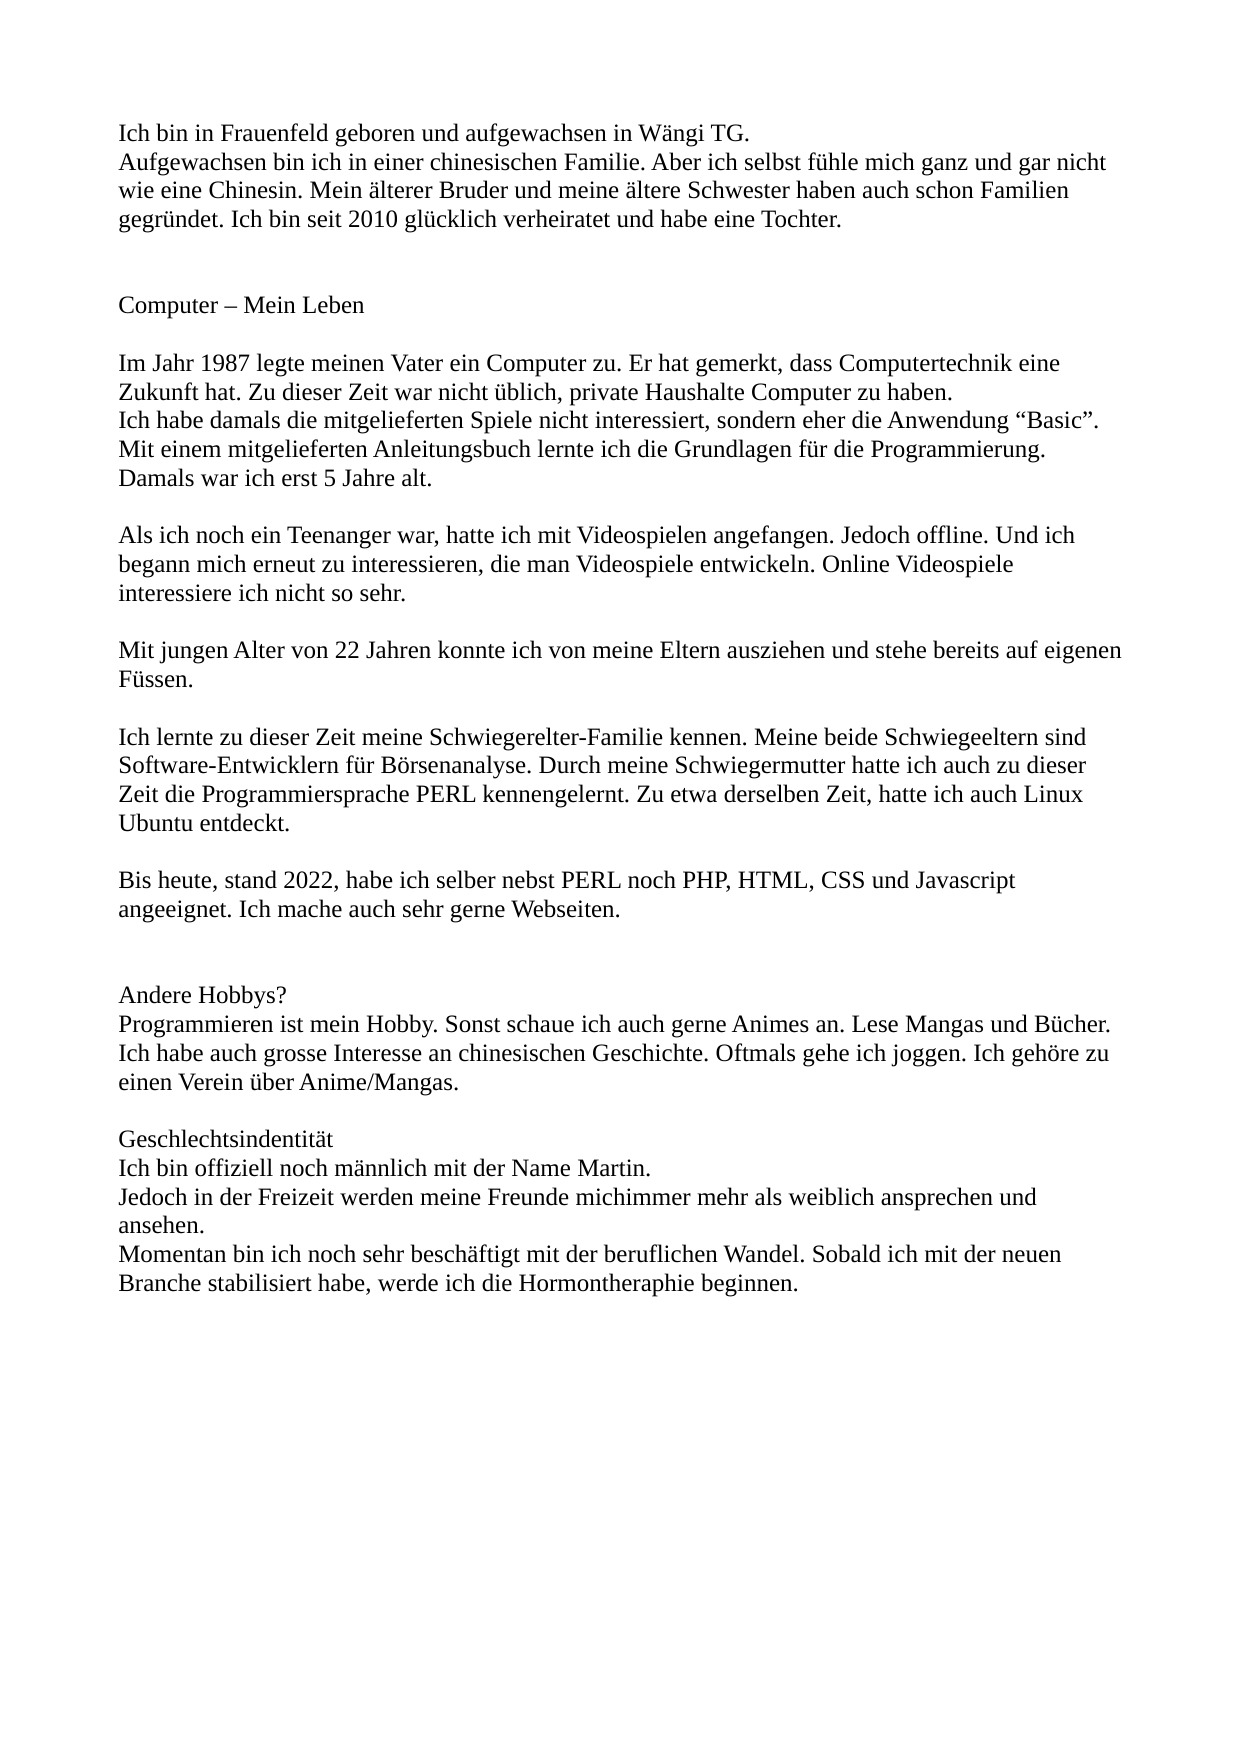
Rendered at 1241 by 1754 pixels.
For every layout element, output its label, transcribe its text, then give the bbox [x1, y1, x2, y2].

text Andere Hobbys? [118, 981, 1122, 1009]
text Damals war ich erst 5 Jahre alt. [118, 463, 1122, 492]
text Computer – Mein Leben [118, 291, 1122, 319]
text Mit jungen Alter von 22 Jahren konnte ich von meine Eltern ausziehen und stehe bereits auf eigenen Füssen. [118, 636, 1122, 693]
text Jedoch in der Freizeit werden meine Freunde michimmer mehr als weiblich ansprechen und ansehen. [118, 1182, 1122, 1239]
text Momentan bin ich noch sehr beschäftigt mit der beruflichen Wandel. Sobald ich mit der neuen Branche stabilisiert habe, werde ich die Hormontheraphie beginnen. [118, 1239, 1122, 1297]
text Ich bin offiziell noch männlich mit der Name Martin. [118, 1153, 1122, 1182]
text Ich habe damals die mitgelieferten Spiele nicht interessiert, sondern eher die Anwendung “Basic”. Mit einem mitgelieferten Anleitungsbuch lernte ich die Grundlagen für die Programmierung. [118, 406, 1122, 463]
text Aufgewachsen bin ich in einer chinesischen Familie. Aber ich selbst fühle mich ganz und gar nicht wie eine Chinesin. Mein älterer Bruder und meine ältere Schwester haben auch schon Familien gegründet. Ich bin seit 2010 glücklich verheiratet und habe eine Tochter. [118, 147, 1122, 233]
text Ich lernte zu dieser Zeit meine Schwiegerelter-Familie kennen. Meine beide Schwiegeeltern sind Software-Entwicklern für Börsenanalyse. Durch meine Schwiegermutter hatte ich auch zu dieser Zeit die Programmiersprache PERL kennengelernt. Zu etwa derselben Zeit, hatte ich auch Linux Ubuntu entdeckt. [118, 722, 1122, 837]
text Als ich noch ein Teenanger war, hatte ich mit Videospielen angefangen. Jedoch offline. Und ich begann mich erneut zu interessieren, die man Videospiele entwickeln. Online Videospiele interessiere ich nicht so sehr. [118, 521, 1122, 607]
text Im Jahr 1987 legte meinen Vater ein Computer zu. Er hat gemerkt, dass Computertechnik eine Zukunft hat. Zu dieser Zeit war nicht üblich, private Haushalte Computer zu haben. [118, 348, 1122, 406]
text Bis heute, stand 2022, habe ich selber nebst PERL noch PHP, HTML, CSS und Javascript angeeignet. Ich mache auch sehr gerne Webseiten. [118, 866, 1122, 923]
text Geschlechtsindentität [118, 1124, 1122, 1153]
text Programmieren ist mein Hobby. Sonst schaue ich auch gerne Animes an. Lese Mangas und Bücher. Ich habe auch grosse Interesse an chinesischen Geschichte. Oftmals gehe ich joggen. Ich gehöre zu einen Verein über Anime/Mangas. [118, 1009, 1122, 1096]
text Ich bin in Frauenfeld geboren und aufgewachsen in Wängi TG. [118, 118, 1122, 147]
